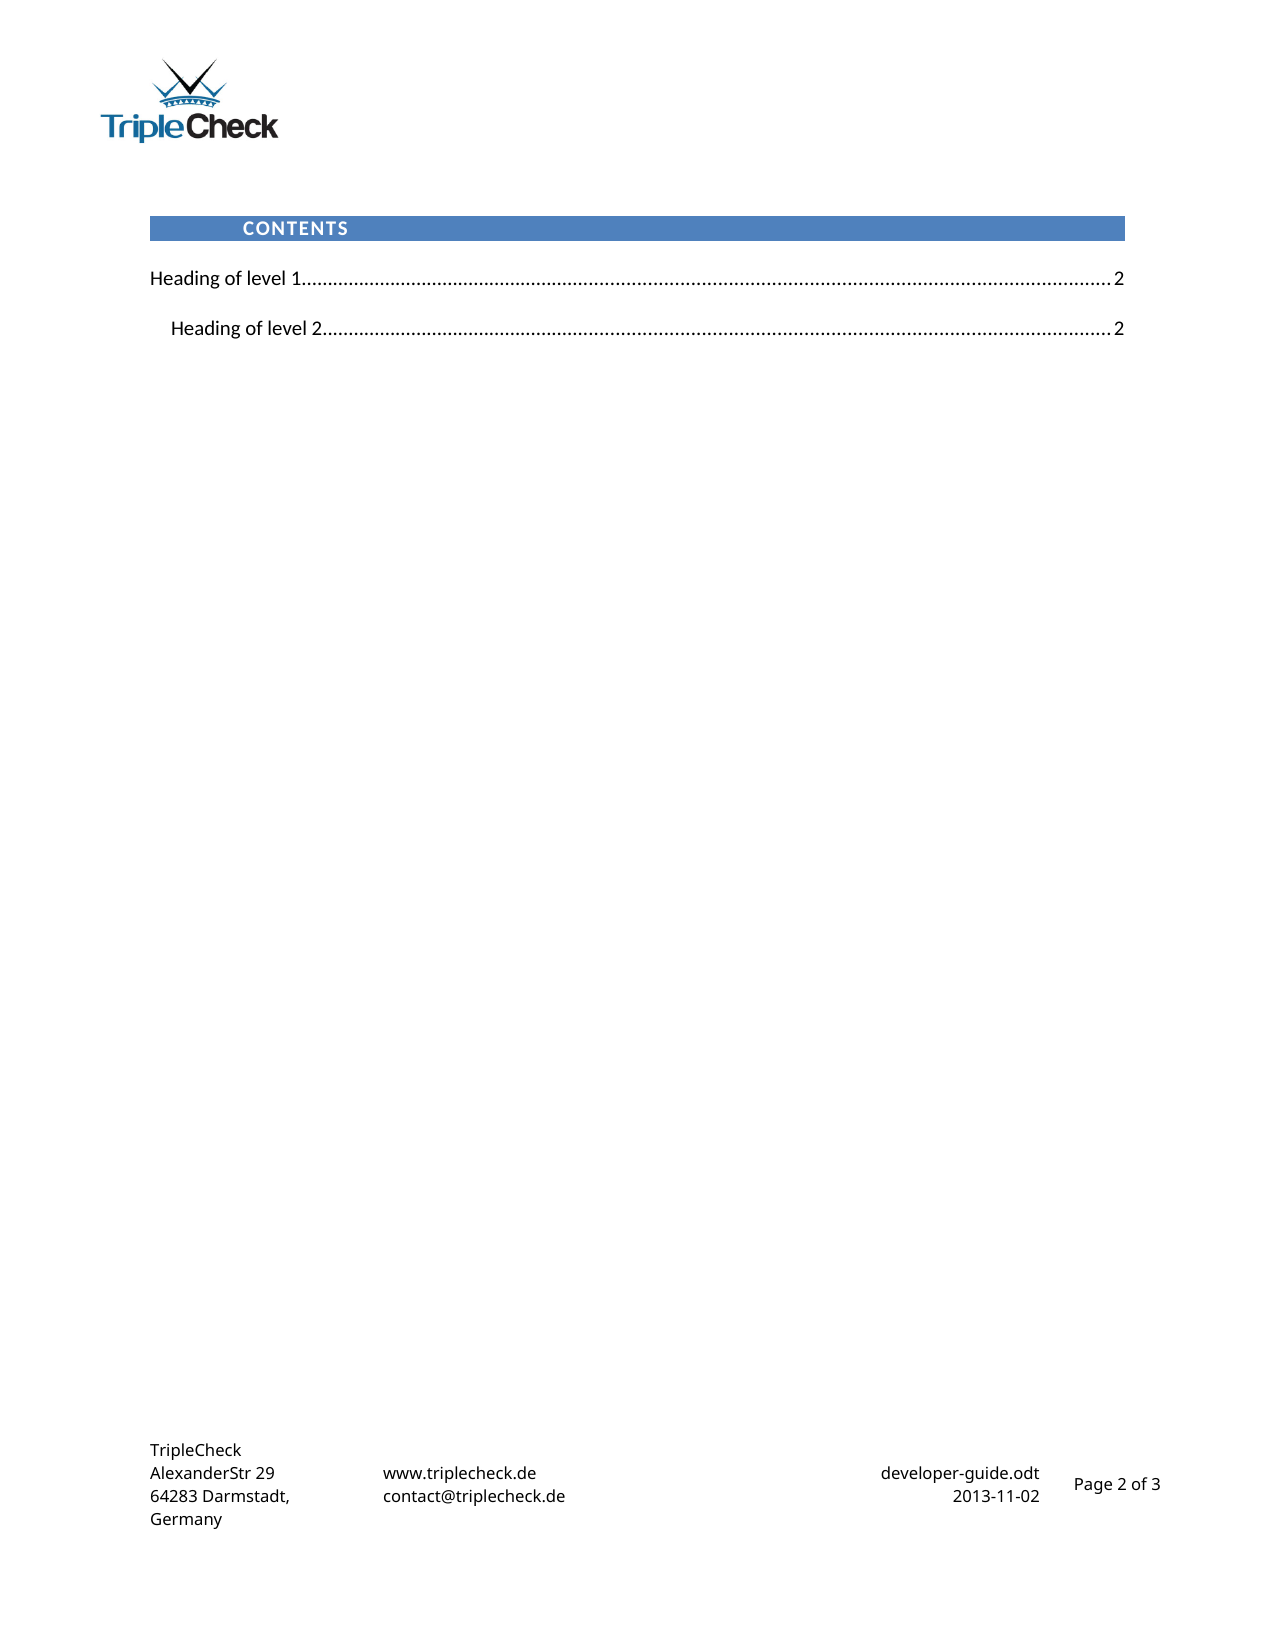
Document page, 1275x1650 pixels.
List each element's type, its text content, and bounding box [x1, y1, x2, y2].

text Heading of level 1 2 [150, 266, 1125, 291]
subtitle Contents [150, 216, 1125, 241]
text Heading of level 2 2 [171, 316, 1125, 341]
picture [99, 57, 280, 144]
